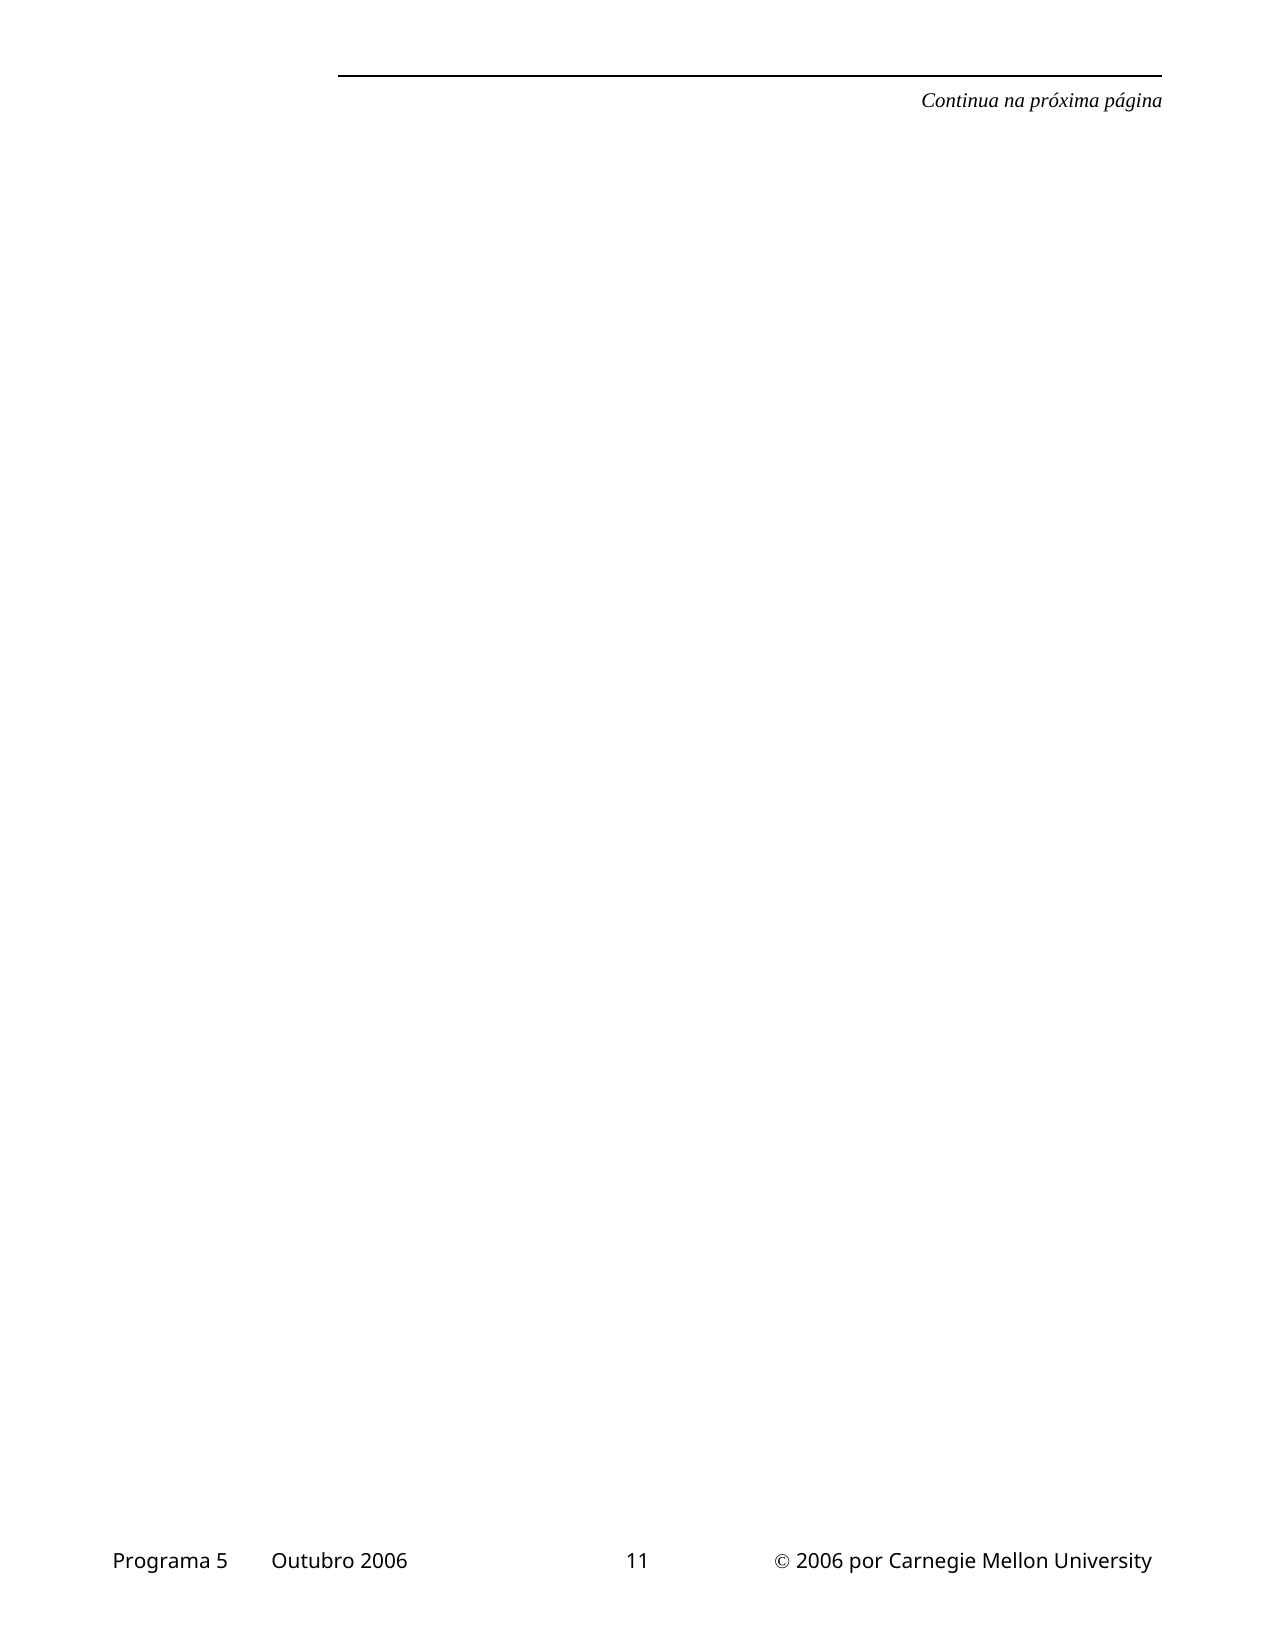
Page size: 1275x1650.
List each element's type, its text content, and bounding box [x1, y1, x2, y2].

text Continua na próxima página [337, 76, 1162, 112]
